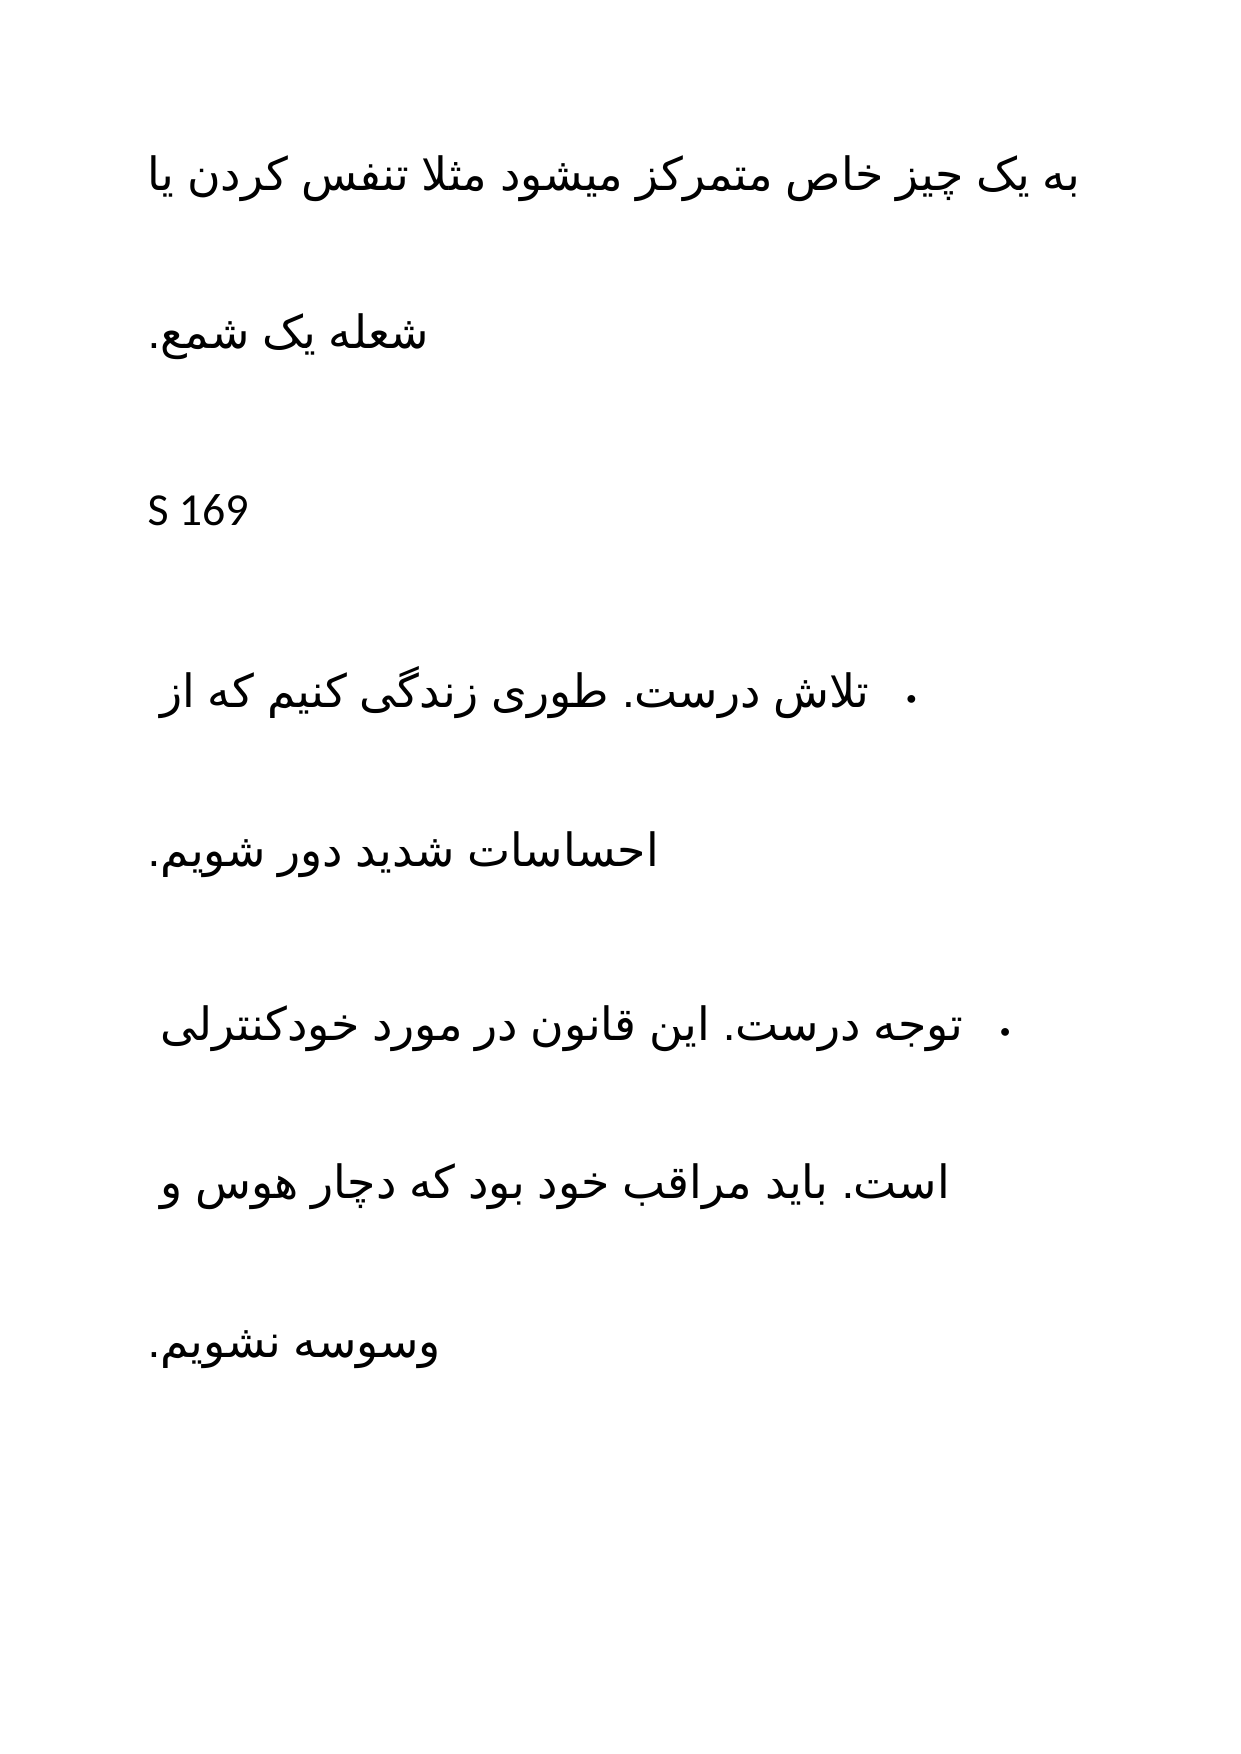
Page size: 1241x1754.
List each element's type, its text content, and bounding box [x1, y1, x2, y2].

list تلاش درست. طوری زندگی کنیم که از احساسات شدید دور شویم. [148, 665, 1055, 876]
list توجه درست. این قانون در مورد خودکنترلی است. باید مراقب خود بود که دچار هوس و وسوسه نشویم. [148, 998, 1055, 1367]
text سه قانون آخر مربوط به مراقبه است و قبل از همه در مورد کسانی است که بمانند راهب ها و راهبه ها زندگی میکنند. مراقبه در ادیان مختلف وجود دارد هرچند به صورتهای مختلف انجام میشود. مراقبه تکنیکی است برای تمرین شل کردن عضلات بدن و تمرکز کردن. شاید بهتر است اینطور تعریف شود که مراقبه دور شدن از هر چیزی است که انسان بشدت به آن علاقه دارد. در مراقبه انسان تمام مزاحمت ها را از خود دور میکند و تنها به یک چیز خاص متمرکز میشود مثلا تنفس کردن یا شعله یک شمع. [148, 148, 1093, 358]
text S 169 [148, 481, 1093, 536]
